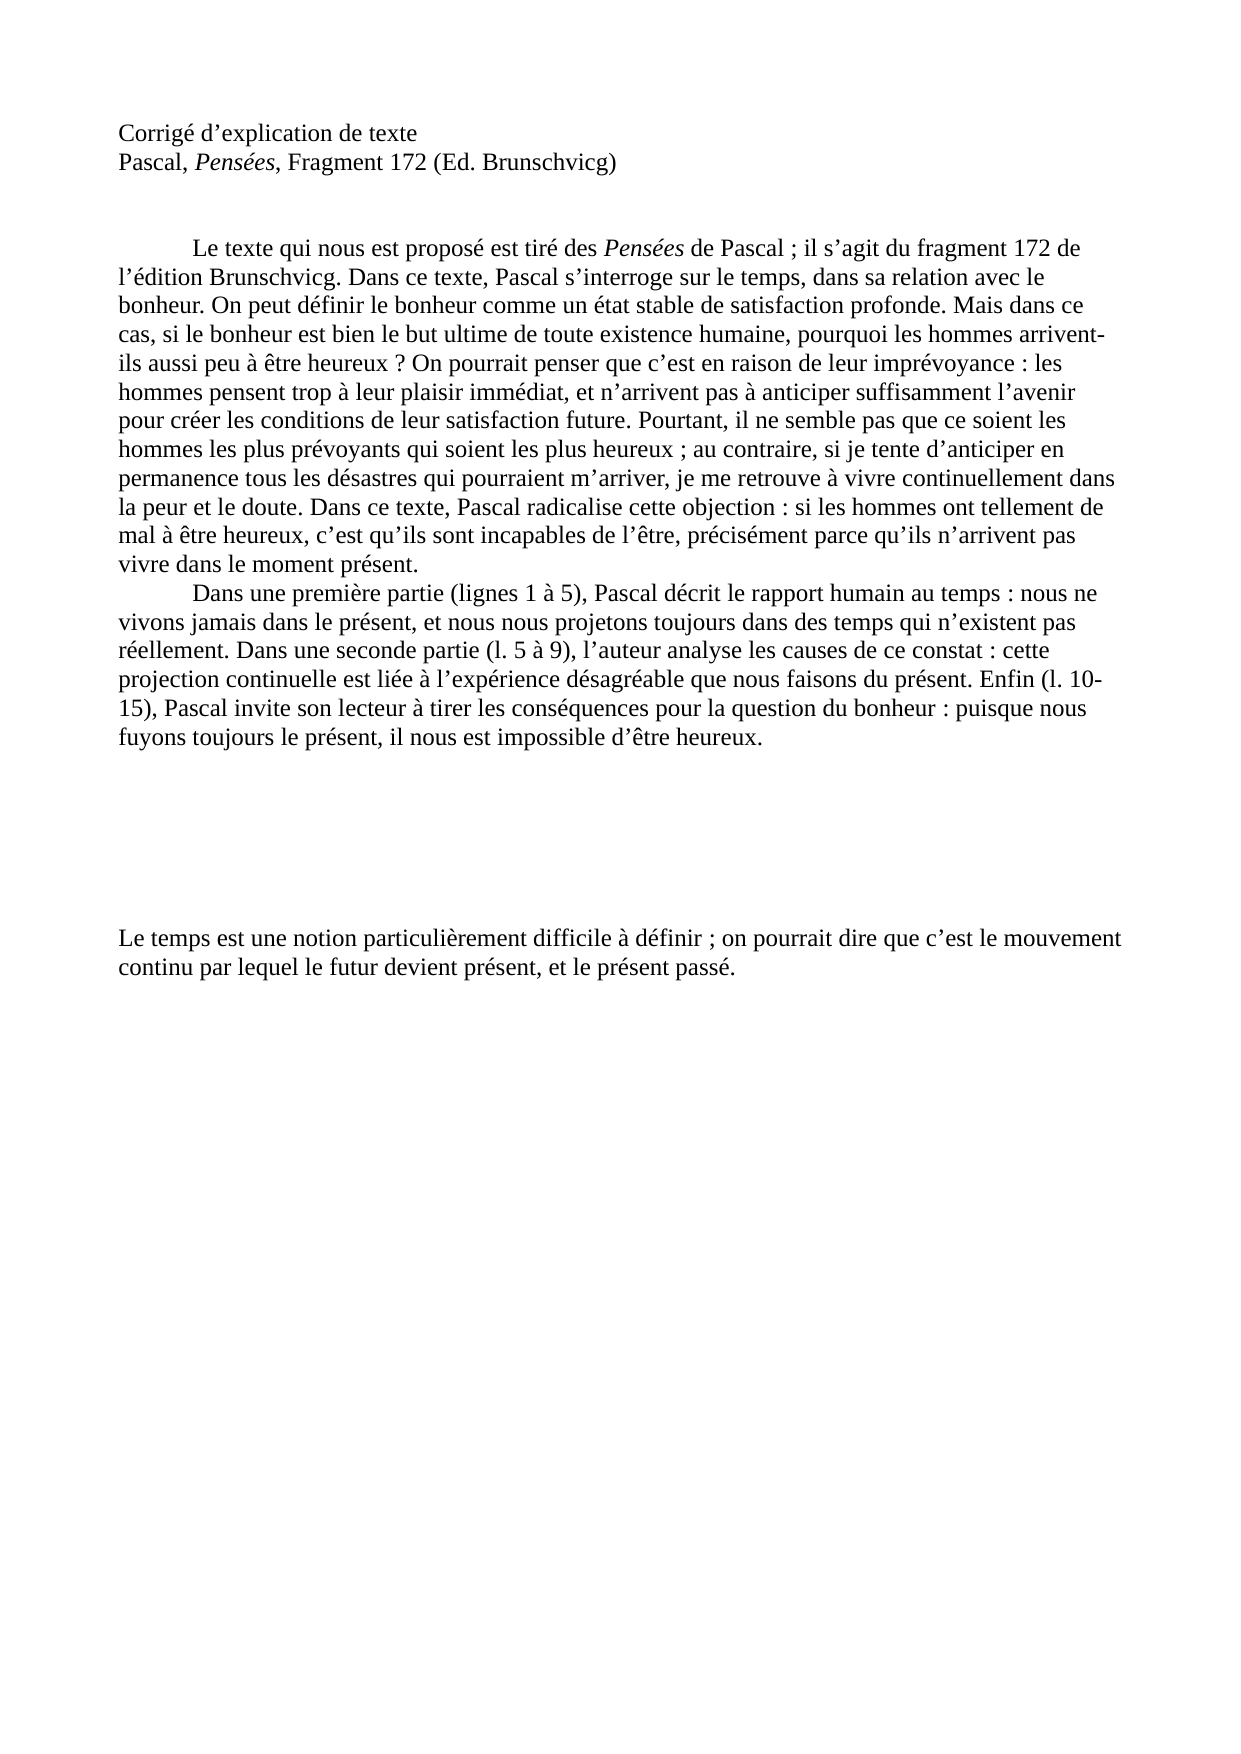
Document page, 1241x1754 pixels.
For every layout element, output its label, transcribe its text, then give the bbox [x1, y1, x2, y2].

text Le temps est une notion particulièrement difficile à définir ; on pourrait dire que c’est le mouvement continu par lequel le futur devient présent, et le présent passé. [118, 923, 1122, 981]
text Le texte qui nous est proposé est tiré des Pensées de Pascal ; il s’agit du fragment 172 de l’édition Brunschvicg. Dans ce texte, Pascal s’interroge sur le temps, dans sa relation avec le bonheur. On peut définir le bonheur comme un état stable de satisfaction profonde. Mais dans ce cas, si le bonheur est bien le but ultime de toute existence humaine, pourquoi les hommes arrivent-ils aussi peu à être heureux ? On pourrait penser que c’est en raison de leur imprévoyance : les hommes pensent trop à leur plaisir immédiat, et n’arrivent pas à anticiper suffisamment l’avenir pour créer les conditions de leur satisfaction future. Pourtant, il ne semble pas que ce soient les hommes les plus prévoyants qui soient les plus heureux ; au contraire, si je tente d’anticiper en permanence tous les désastres qui pourraient m’arriver, je me retrouve à vivre continuellement dans la peur et le doute. Dans ce texte, Pascal radicalise cette objection : si les hommes ont tellement de mal à être heureux, c’est qu’ils sont incapables de l’être, précisément parce qu’ils n’arrivent pas vivre dans le moment présent. [118, 233, 1122, 578]
text Corrigé d’explication de texte [118, 118, 1122, 147]
text Dans une première partie (lignes 1 à 5), Pascal décrit le rapport humain au temps : nous ne vivons jamais dans le présent, et nous nous projetons toujours dans des temps qui n’existent pas réellement. Dans une seconde partie (l. 5 à 9), l’auteur analyse les causes de ce constat : cette projection continuelle est liée à l’expérience désagréable que nous faisons du présent. Enfin (l. 10-15), Pascal invite son lecteur à tirer les conséquences pour la question du bonheur : puisque nous fuyons toujours le présent, il nous est impossible d’être heureux. [118, 578, 1122, 751]
text Pascal, Pensées, Fragment 172 (Ed. Brunschvicg) [118, 147, 1122, 176]
